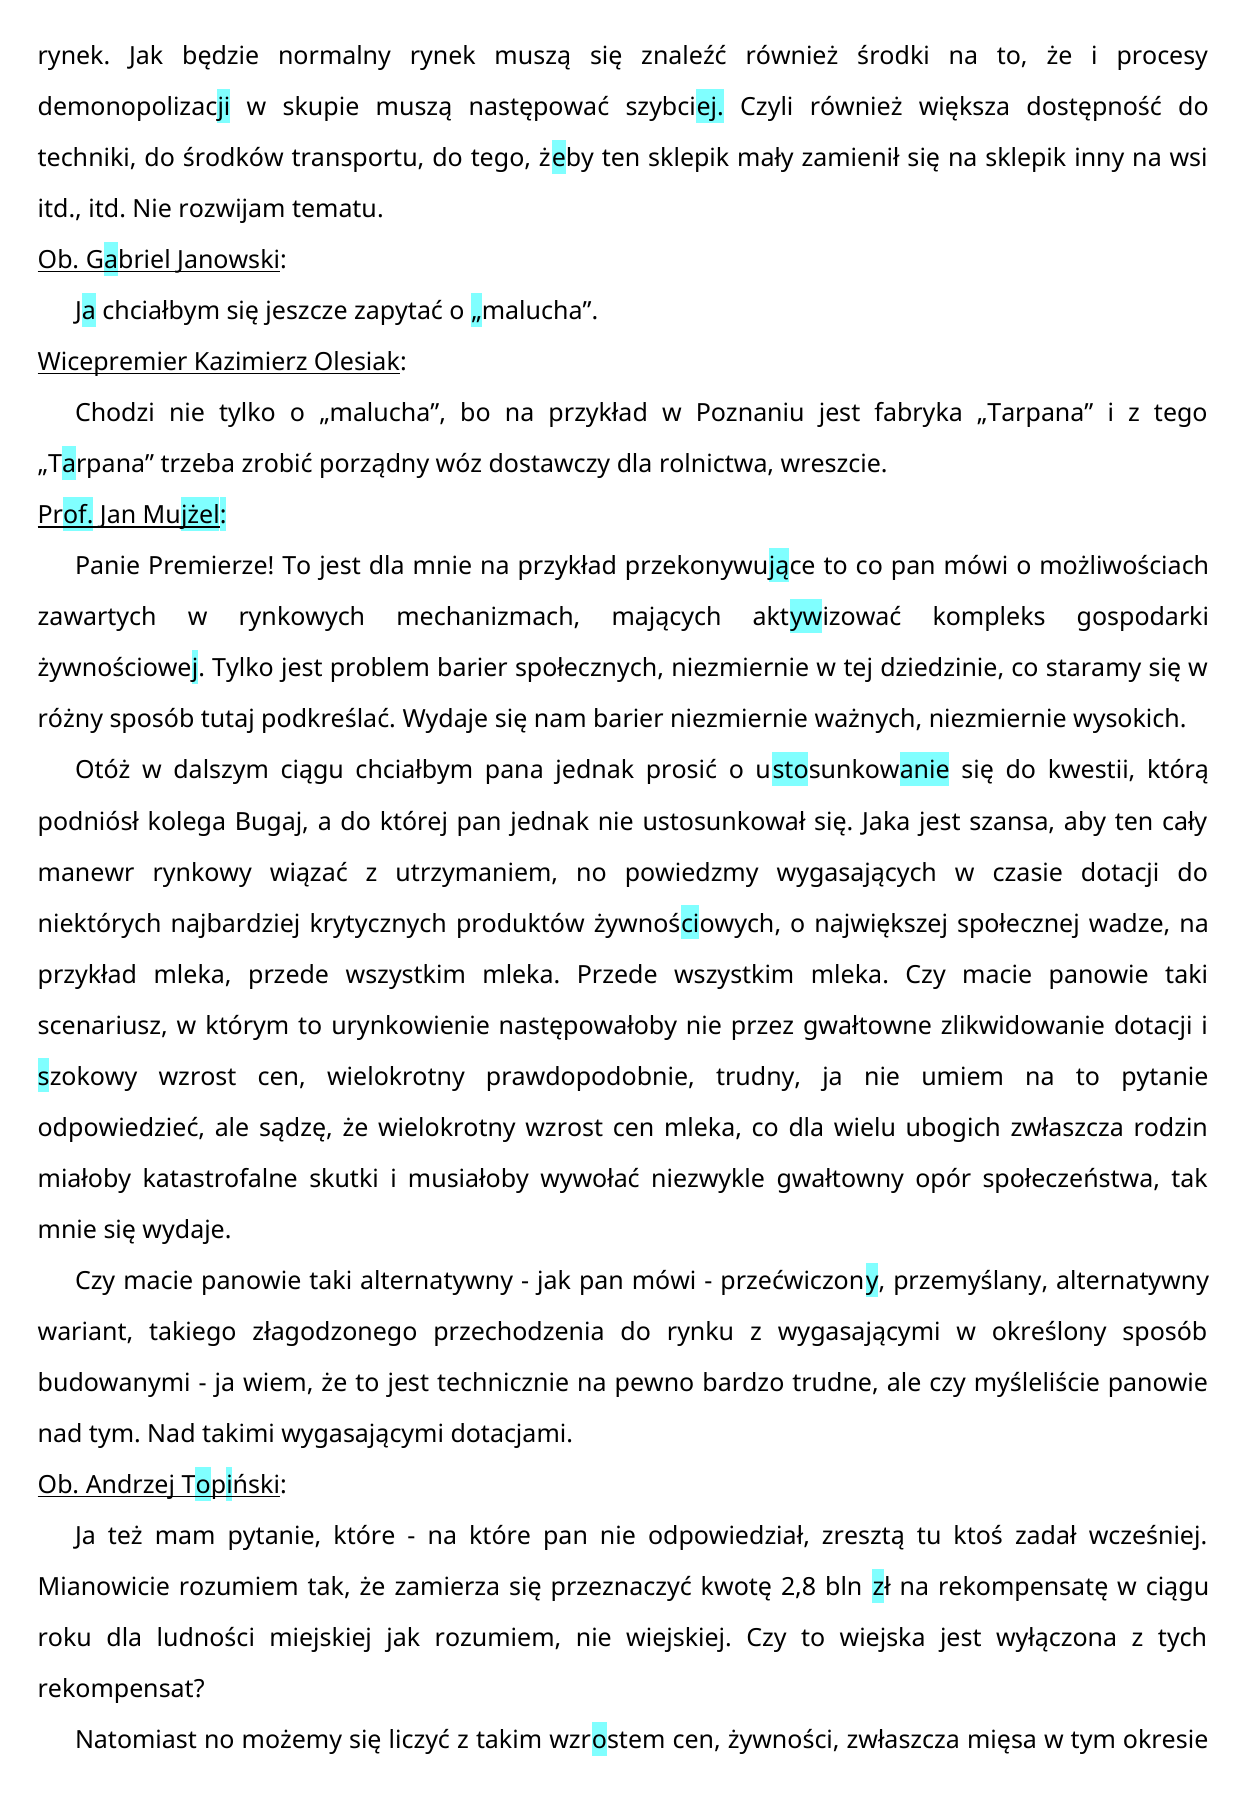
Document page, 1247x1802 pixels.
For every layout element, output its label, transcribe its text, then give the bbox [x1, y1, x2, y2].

text Ob. Andrzej Topiński: [37, 1467, 1209, 1501]
text Panie Premierze! To jest dla mnie na przykład przekonywujące to co pan mówi o możliwościach zawartych w rynkowych mechanizmach, mających aktywizować kompleks gospodarki żywnościowej. Tylko jest problem barier społecznych, niezmiernie w tej dziedzinie, co staramy się w różny sposób tutaj podkreślać. Wydaje się nam barier niezmiernie ważnych, niezmiernie wysokich. [37, 548, 1209, 735]
text rynek. Jak będzie normalny rynek muszą się znaleźć również środki na to, że i procesy demonopolizacji w skupie muszą następować szybciej. Czyli również większa dostępność do techniki, do środków transportu, do tego, żeby ten sklepik mały zamienił się na sklepik inny na wsi itd., itd. Nie rozwijam tematu. [37, 37, 1209, 225]
text Czy macie panowie taki alternatywny - jak pan mówi - przećwiczony, przemyślany, alternatywny wariant, takiego złagodzonego przechodzenia do rynku z wygasającymi w określony sposób budowanymi - ja wiem, że to jest technicznie na pewno bardzo trudne, ale czy myśleliście panowie nad tym. Nad takimi wygasającymi dotacjami. [37, 1262, 1209, 1450]
text Chodzi nie tylko o „malucha”, bo na przykład w Poznaniu jest fabryka „Tarpana” i z tego „Tarpana” trzeba zrobić porządny wóz dostawczy dla rolnictwa, wreszcie. [37, 395, 1209, 480]
text Otóż w dalszym ciągu chciałbym pana jednak prosić o ustosunkowanie się do kwestii, którą podniósł kolega Bugaj, a do której pan jednak nie ustosunkował się. Jaka jest szansa, aby ten cały manewr rynkowy wiązać z utrzymaniem, no powiedzmy wygasających w czasie dotacji do niektórych najbardziej krytycznych produktów żywnościowych, o największej społecznej wadze, na przykład mleka, przede wszystkim mleka. Przede wszystkim mleka. Czy macie panowie taki scenariusz, w którym to urynkowienie następowałoby nie przez gwałtowne zlikwidowanie dotacji i szokowy wzrost cen, wielokrotny prawdopodobnie, trudny, ja nie umiem na to pytanie odpowiedzieć, ale sądzę, że wielokrotny wzrost cen mleka, co dla wielu ubogich zwłaszcza rodzin miałoby katastrofalne skutki i musiałoby wywołać niezwykle gwałtowny opór społeczeństwa, tak mnie się wydaje. [37, 752, 1209, 1246]
text Wicepremier Kazimierz Olesiak: [37, 344, 1209, 378]
text Prof. Jan Mujżel: [37, 497, 1209, 531]
text Ja też mam pytanie, które - na które pan nie odpowiedział, zresztą tu ktoś zadał wcześniej. Mianowicie rozumiem tak, że zamierza się przeznaczyć kwotę 2,8 bln zł na rekompensatę w ciągu roku dla ludności miejskiej jak rozumiem, nie wiejskiej. Czy to wiejska jest wyłączona z tych rekompensat? [37, 1518, 1209, 1705]
text Ob. Gabriel Janowski: [37, 242, 1209, 276]
text Ja chciałbym się jeszcze zapytać o „malucha”. [37, 293, 1209, 327]
text Natomiast no możemy się liczyć z takim wzrostem cen, żywności, zwłaszcza mięsa w tym okresie [37, 1722, 1209, 1756]
